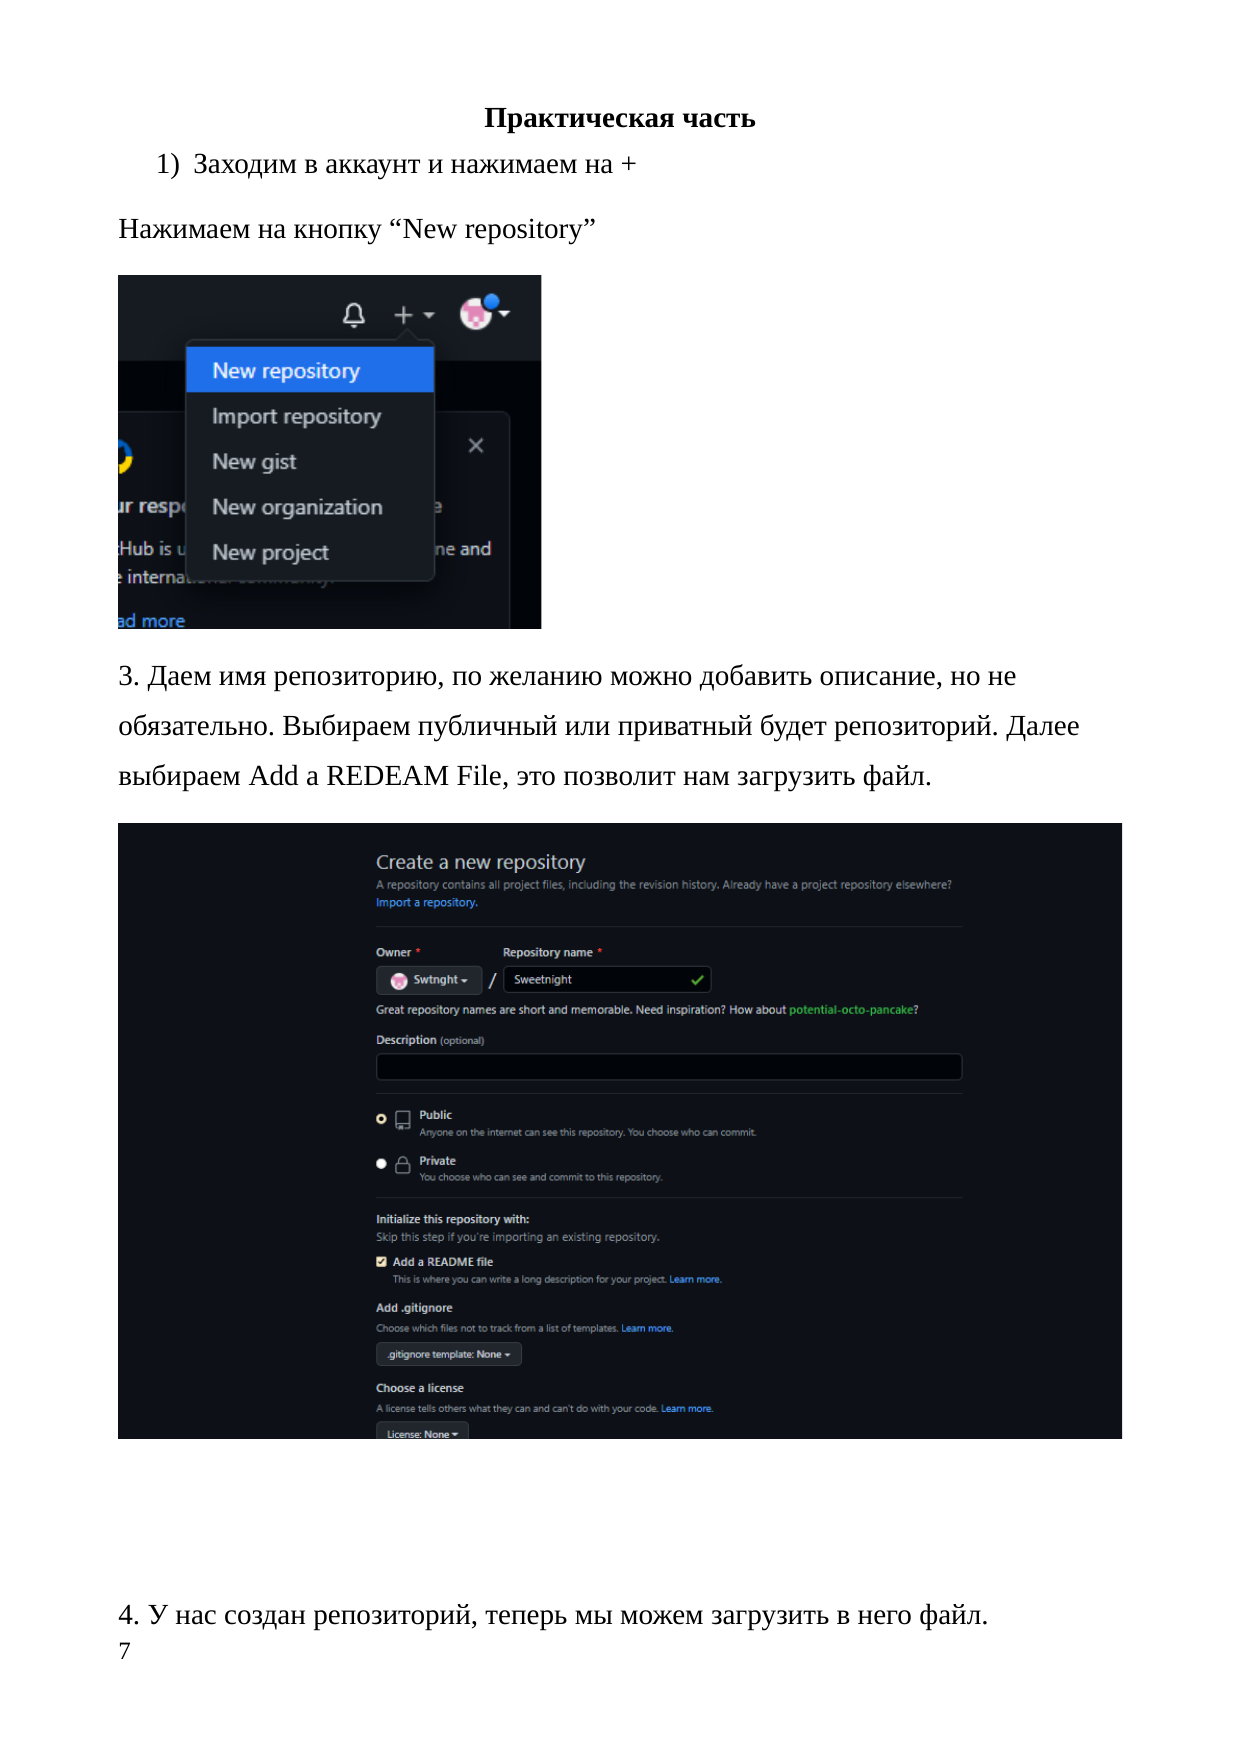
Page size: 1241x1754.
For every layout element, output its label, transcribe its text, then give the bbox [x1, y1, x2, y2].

text 3. Даем имя репозиторию, по желанию можно добавить описание, но не обязательно. Выбираем публичный или приватный будет репозиторий. Далее выбираем Add a REDEAM File, это позволит нам загрузить файл. [118, 658, 1122, 792]
text 4. У нас создан репозиторий, теперь мы можем загрузить в него файл. [118, 1597, 1122, 1631]
text Нажимаем на кнопку “New repository” [118, 211, 1122, 244]
subtitle Практическая часть [118, 100, 1122, 133]
list Заходим в аккаунт и нажимаем на + [156, 146, 1122, 179]
